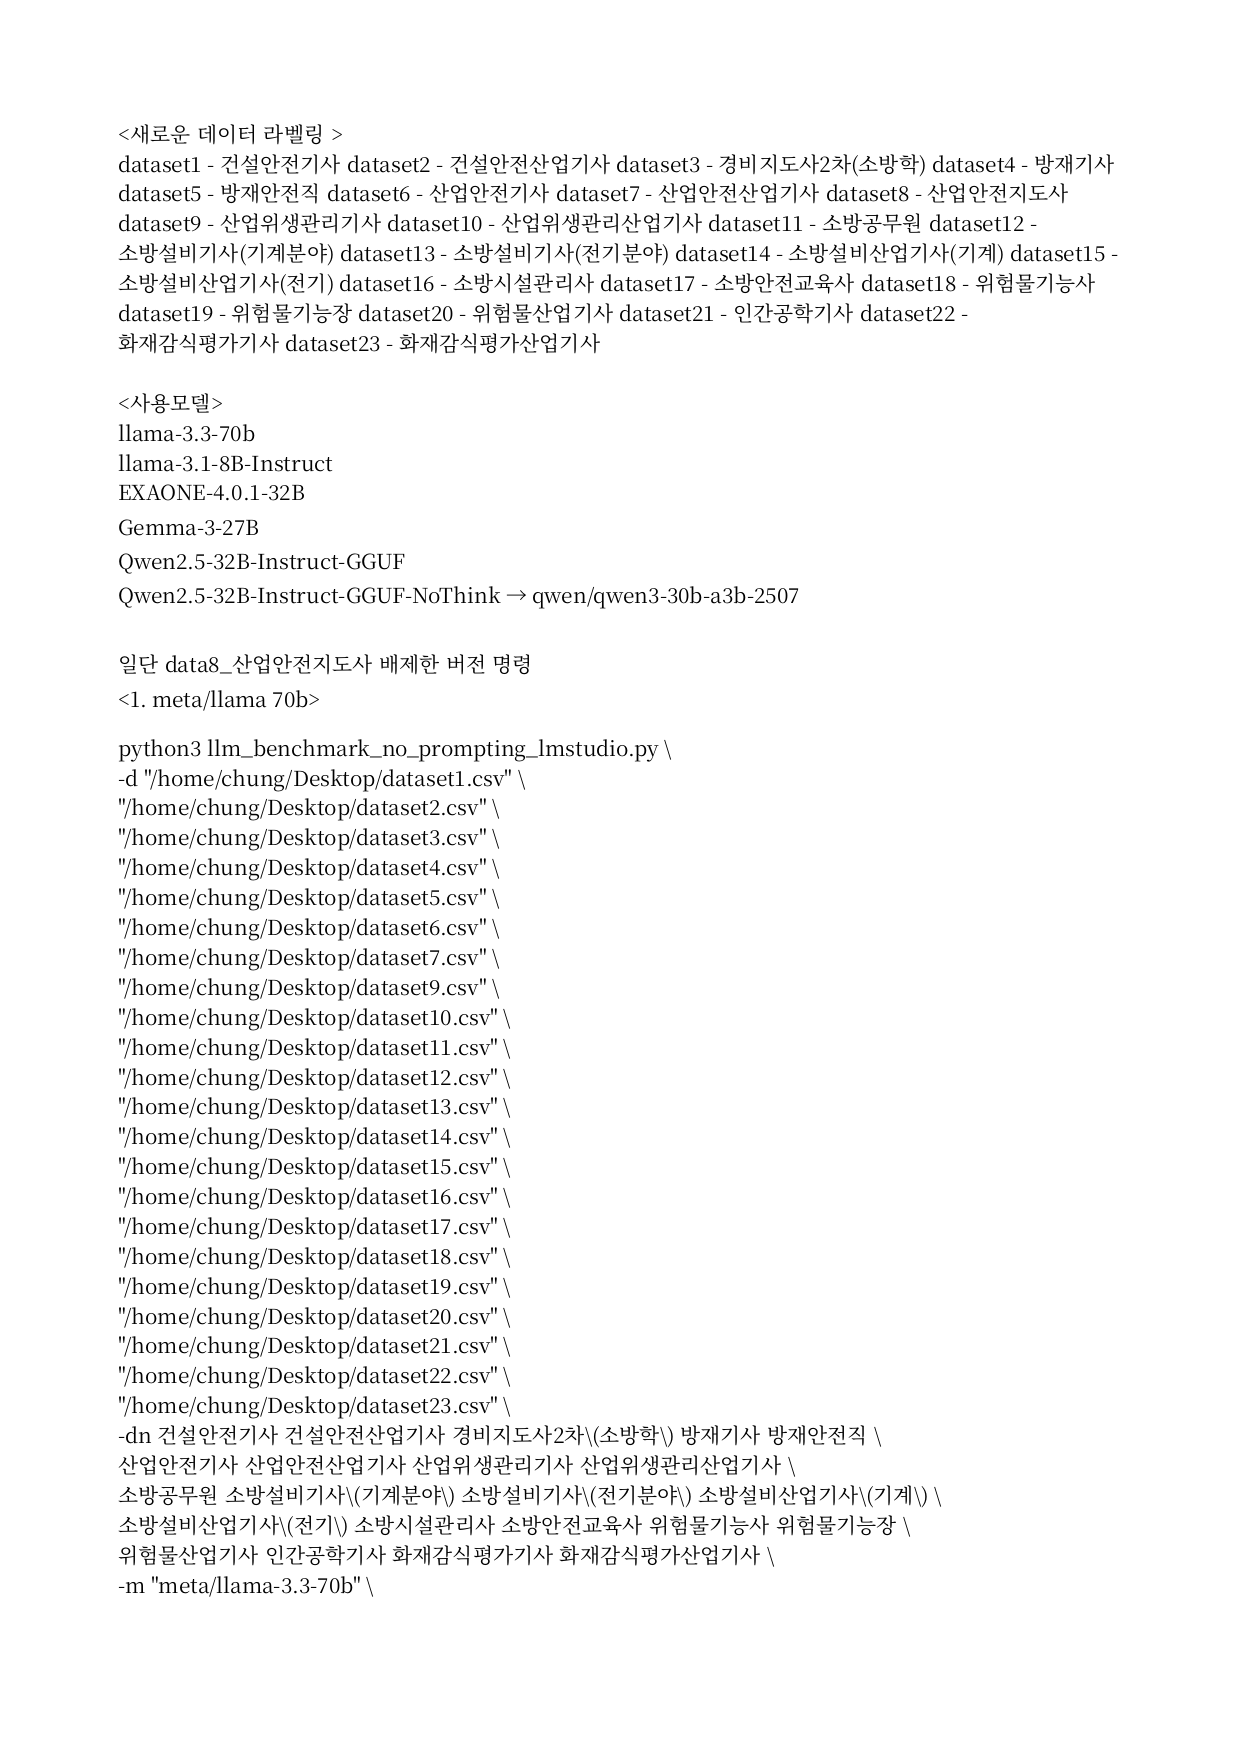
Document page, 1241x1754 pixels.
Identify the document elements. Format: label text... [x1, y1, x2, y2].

text "/home/chung/Desktop/dataset11.csv" \ [118, 1031, 1122, 1061]
text dataset1 - 건설안전기사 dataset2 - 건설안전산업기사 dataset3 - 경비지도사2차(소방학) dataset4 - 방재기사 dataset5 - 방재안전직 dataset6 - 산업안전기사 dataset7 - 산업안전산업기사 dataset8 - 산업안전지도사 dataset9 - 산업위생관리기사 dataset10 - 산업위생관리산업기사 dataset11 - 소방공무원 dataset12 - 소방설비기사(기계분야) dataset13 - 소방설비기사(전기분야) dataset14 - 소방설비산업기사(기계) dataset15 - 소방설비산업기사(전기) dataset16 - 소방시설관리사 dataset17 - 소방안전교육사 dataset18 - 위험물기능사 dataset19 - 위험물기능장 dataset20 - 위험물산업기사 dataset21 - 인간공학기사 dataset22 - 화재감식평가기사 dataset23 - 화재감식평가산업기사 <사용모델> llama-3.3-70b llama-3.1-8B-Instruct [118, 148, 1122, 477]
text 위험물산업기사 인간공학기사 화재감식평가기사 화재감식평가산업기사 \ [118, 1539, 1122, 1569]
text "/home/chung/Desktop/dataset4.csv" \ [118, 852, 1122, 882]
text "/home/chung/Desktop/dataset10.csv" \ [118, 1001, 1122, 1031]
text "/home/chung/Desktop/dataset3.csv" \ [118, 822, 1122, 852]
text "/home/chung/Desktop/dataset17.csv" \ [118, 1210, 1122, 1240]
text <새로운 데이터 라벨링 > [118, 118, 1122, 148]
text 소방공무원 소방설비기사\(기계분야\) 소방설비기사\(전기분야\) 소방설비산업기사\(기계\) \ [118, 1479, 1122, 1509]
text "/home/chung/Desktop/dataset14.csv" \ [118, 1121, 1122, 1151]
text "/home/chung/Desktop/dataset9.csv" \ [118, 971, 1122, 1001]
text -d "/home/chung/Desktop/dataset1.csv" \ [118, 762, 1122, 792]
text "/home/chung/Desktop/dataset22.csv" \ [118, 1360, 1122, 1390]
text 산업안전기사 산업안전산업기사 산업위생관리기사 산업위생관리산업기사 \ [118, 1449, 1122, 1479]
text "/home/chung/Desktop/dataset20.csv" \ [118, 1300, 1122, 1330]
text "/home/chung/Desktop/dataset23.csv" \ [118, 1390, 1122, 1420]
text -dn 건설안전기사 건설안전산업기사 경비지도사2차\(소방학\) 방재기사 방재안전직 \ [118, 1420, 1122, 1449]
text python3 llm_benchmark_no_prompting_lmstudio.py \ [118, 732, 1122, 762]
text "/home/chung/Desktop/dataset18.csv" \ [118, 1240, 1122, 1270]
text "/home/chung/Desktop/dataset19.csv" \ [118, 1270, 1122, 1300]
text "/home/chung/Desktop/dataset13.csv" \ [118, 1091, 1122, 1121]
text 소방설비산업기사\(전기\) 소방시설관리사 소방안전교육사 위험물기능사 위험물기능장 \ [118, 1509, 1122, 1539]
text "/home/chung/Desktop/dataset2.csv" \ [118, 792, 1122, 822]
text "/home/chung/Desktop/dataset15.csv" \ [118, 1151, 1122, 1181]
text "/home/chung/Desktop/dataset7.csv" \ [118, 941, 1122, 971]
text "/home/chung/Desktop/dataset21.csv" \ [118, 1330, 1122, 1360]
text EXAONE-4.0.1-32B Gemma-3-27B Qwen2.5-32B-Instruct-GGUF Qwen2.5-32B-Instruct-GGUF-NoThink → qwen/qwen3-30b-a3b-2507 일단 data8_산업안전지도사 배제한 버전 명령 <1. meta/llama 70b> [118, 477, 1122, 713]
text -m "meta/llama-3.3-70b" \ [118, 1569, 1122, 1599]
text "/home/chung/Desktop/dataset12.csv" \ [118, 1061, 1122, 1091]
text "/home/chung/Desktop/dataset16.csv" \ [118, 1181, 1122, 1210]
text "/home/chung/Desktop/dataset6.csv" \ [118, 911, 1122, 941]
text "/home/chung/Desktop/dataset5.csv" \ [118, 882, 1122, 911]
